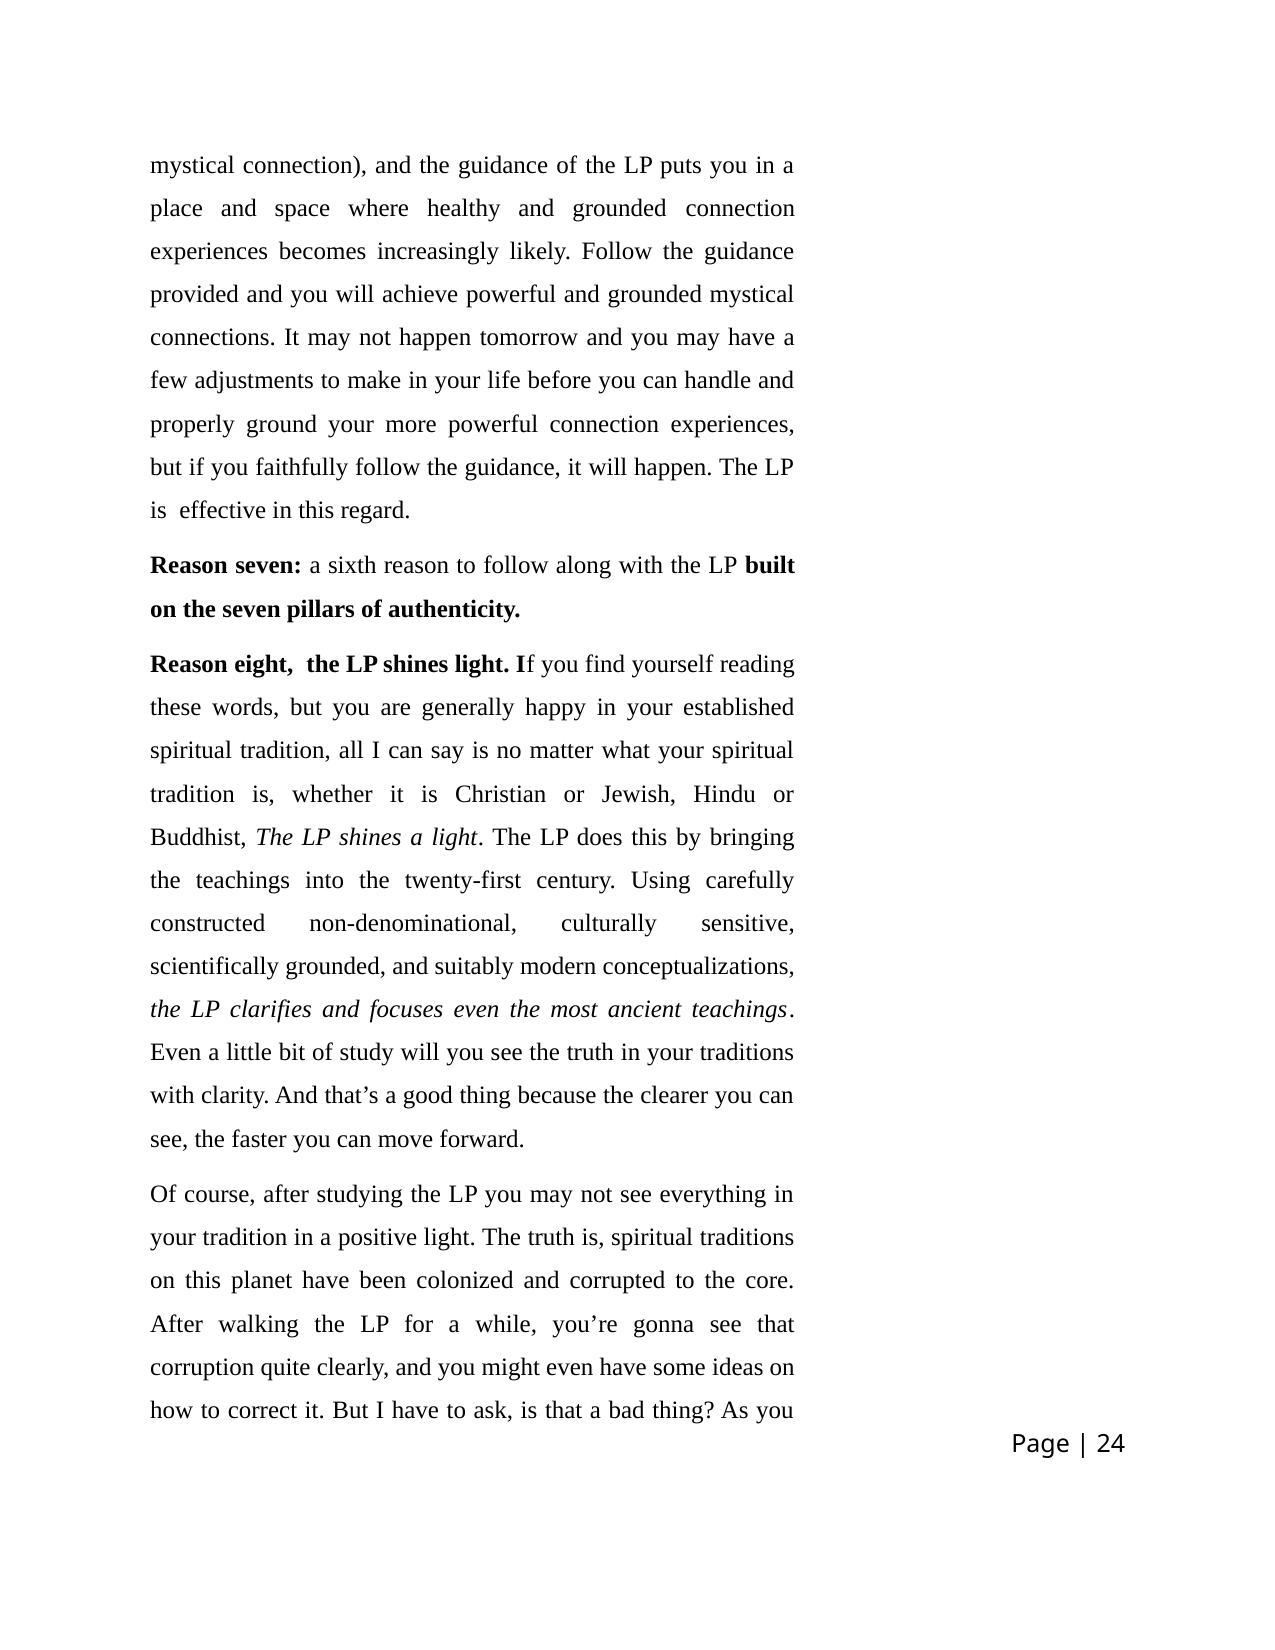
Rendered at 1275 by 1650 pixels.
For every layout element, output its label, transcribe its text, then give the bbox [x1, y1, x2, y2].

text Reason seven: a sixth reason to follow along with the LP built on the seven pillars of authenticity. [150, 551, 795, 622]
text Reason eight, the LP shines light. If you find yourself reading these words, but you are generally happy in your established spiritual tradition, all I can say is no matter what your spiritual tradition is, whether it is Christian or Jewish, Hindu or Buddhist, The LP shines a light. The LP does this by bringing the teachings into the twenty-first century. Using carefully constructed non-denominational, culturally sensitive, scientifically grounded, and suitably modern conceptualizations, the LP clarifies and focuses even the most ancient teachings. Even a little bit of study will you see the truth in your traditions with clarity. And that’s a good thing because the clearer you can see, the faster you can move forward. [150, 649, 795, 1152]
text Of course, after studying the LP you may not see everything in your tradition in a positive light. The truth is, spiritual traditions on this planet have been colonized and corrupted to the core. After walking the LP for a while, you’re gonna see that corruption quite clearly, and you might even have some ideas on how to correct it. But I have to ask, is that a bad thing? As you [150, 1179, 795, 1424]
text mystical connection), and the guidance of the LP puts you in a place and space where healthy and grounded connection experiences becomes increasingly likely. Follow the guidance provided and you will achieve powerful and grounded mystical connections. It may not happen tomorrow and you may have a few adjustments to make in your life before you can handle and properly ground your more powerful connection experiences, but if you faithfully follow the guidance, it will happen. The LP is effective in this regard. [150, 150, 795, 524]
